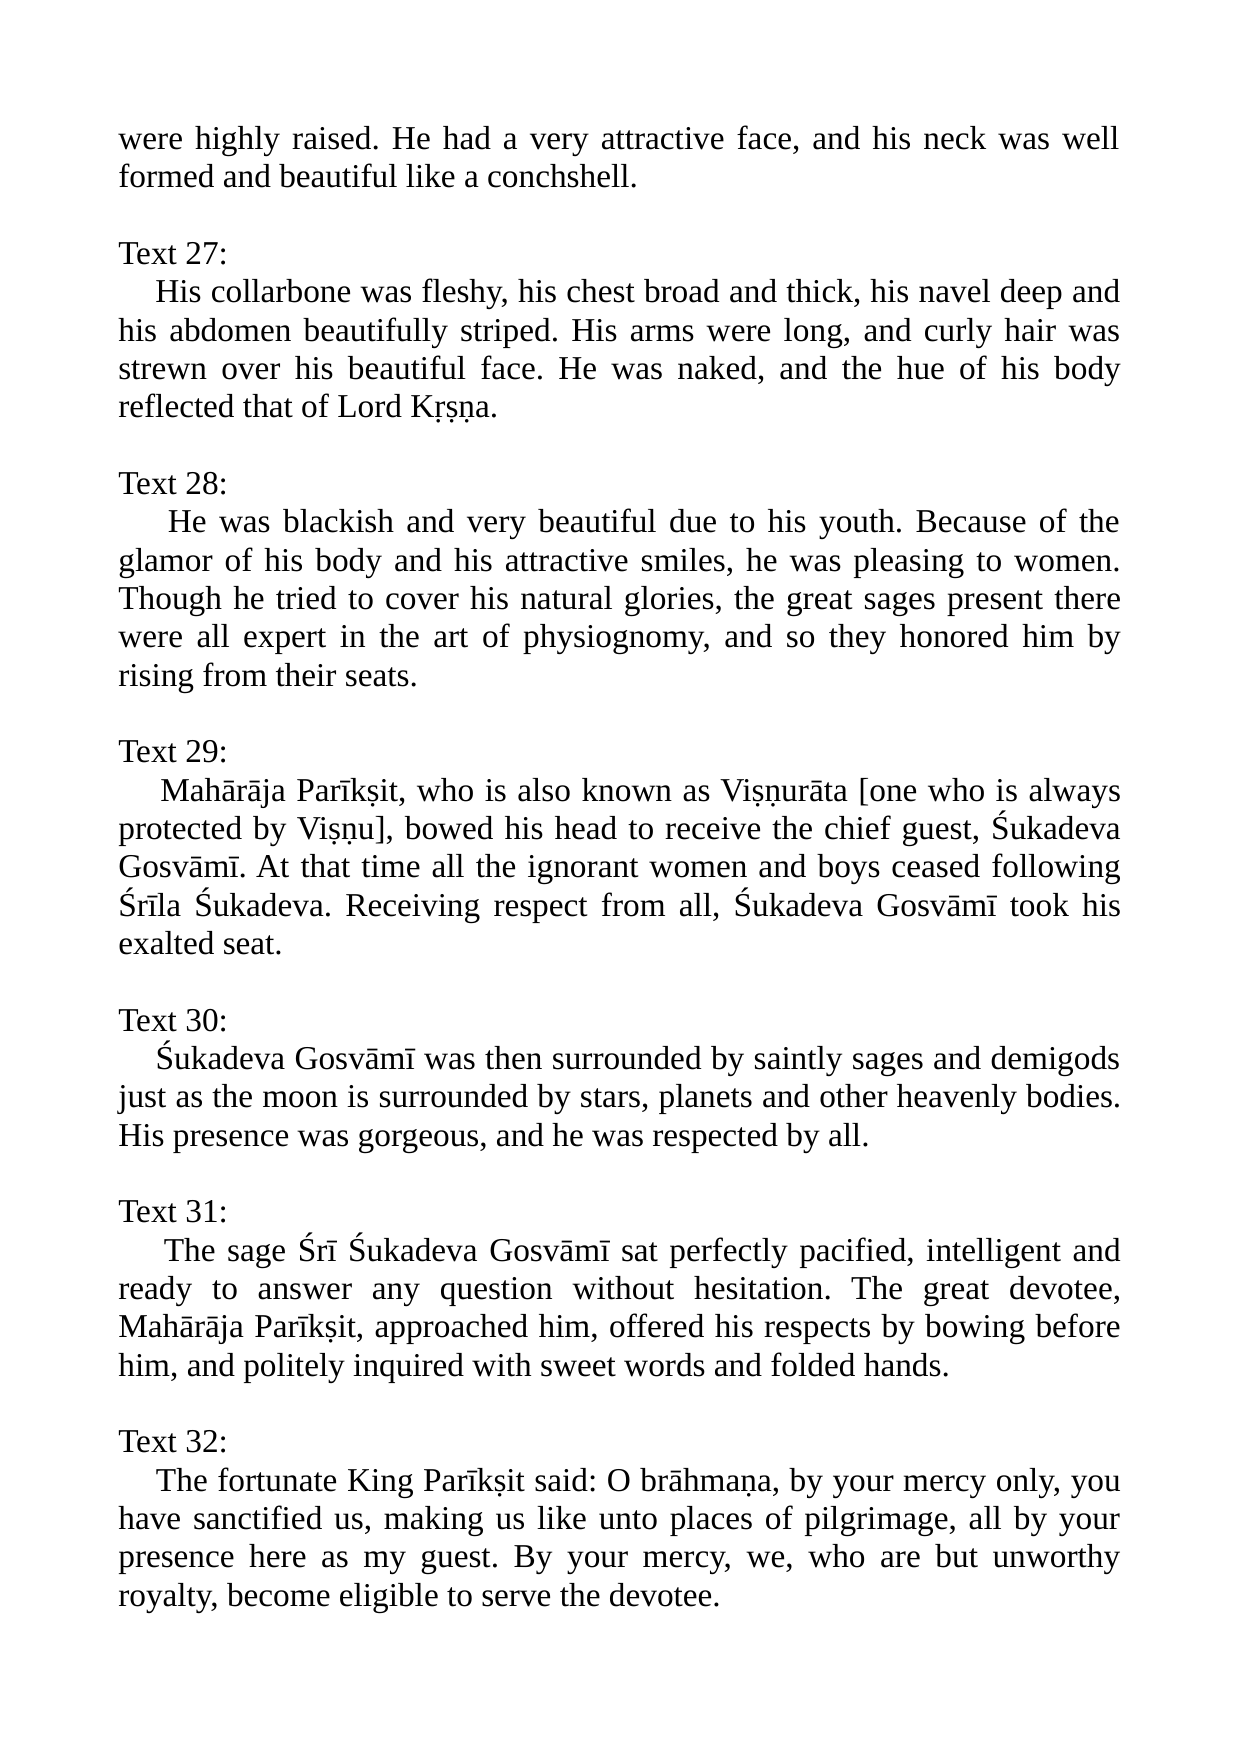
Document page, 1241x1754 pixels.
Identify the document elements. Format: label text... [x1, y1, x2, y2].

text were highly raised. He had a very attractive face, and his neck was well formed and beautiful like a conchshell. [118, 118, 1122, 195]
text Śukadeva Gosvāmī was then surrounded by saintly sages and demigods just as the moon is surrounded by stars, planets and other heavenly bodies. His presence was gorgeous, and he was respected by all. [118, 1038, 1122, 1153]
text His collarbone was fleshy, his chest broad and thick, his navel deep and his abdomen beautifully striped. His arms were long, and curly hair was strewn over his beautiful face. He was naked, and the hue of his body reflected that of Lord Kṛṣṇa. [118, 271, 1122, 425]
text Text 29: [118, 731, 1122, 770]
text Text 31: [118, 1191, 1122, 1230]
text Text 27: [118, 233, 1122, 271]
text The fortunate King Parīkṣit said: O brāhmaṇa, by your mercy only, you have sanctified us, making us like unto places of pilgrimage, all by your presence here as my guest. By your mercy, we, who are but unworthy royalty, become eligible to serve the devotee. [118, 1460, 1122, 1613]
text The sage Śrī Śukadeva Gosvāmī sat perfectly pacified, intelligent and ready to answer any question without hesitation. The great devotee, Mahārāja Parīkṣit, approached him, offered his respects by bowing before him, and politely inquired with sweet words and folded hands. [118, 1230, 1122, 1383]
text Text 32: [118, 1421, 1122, 1460]
text He was blackish and very beautiful due to his youth. Because of the glamor of his body and his attractive smiles, he was pleasing to women. Though he tried to cover his natural glories, the great sages present there were all expert in the art of physiognomy, and so they honored him by rising from their seats. [118, 501, 1122, 693]
text Text 30: [118, 1000, 1122, 1038]
text Text 28: [118, 463, 1122, 501]
text Mahārāja Parīkṣit, who is also known as Viṣṇurāta [one who is always protected by Viṣṇu], bowed his head to receive the chief guest, Śukadeva Gosvāmī. At that time all the ignorant women and boys ceased following Śrīla Śukadeva. Receiving respect from all, Śukadeva Gosvāmī took his exalted seat. [118, 770, 1122, 961]
